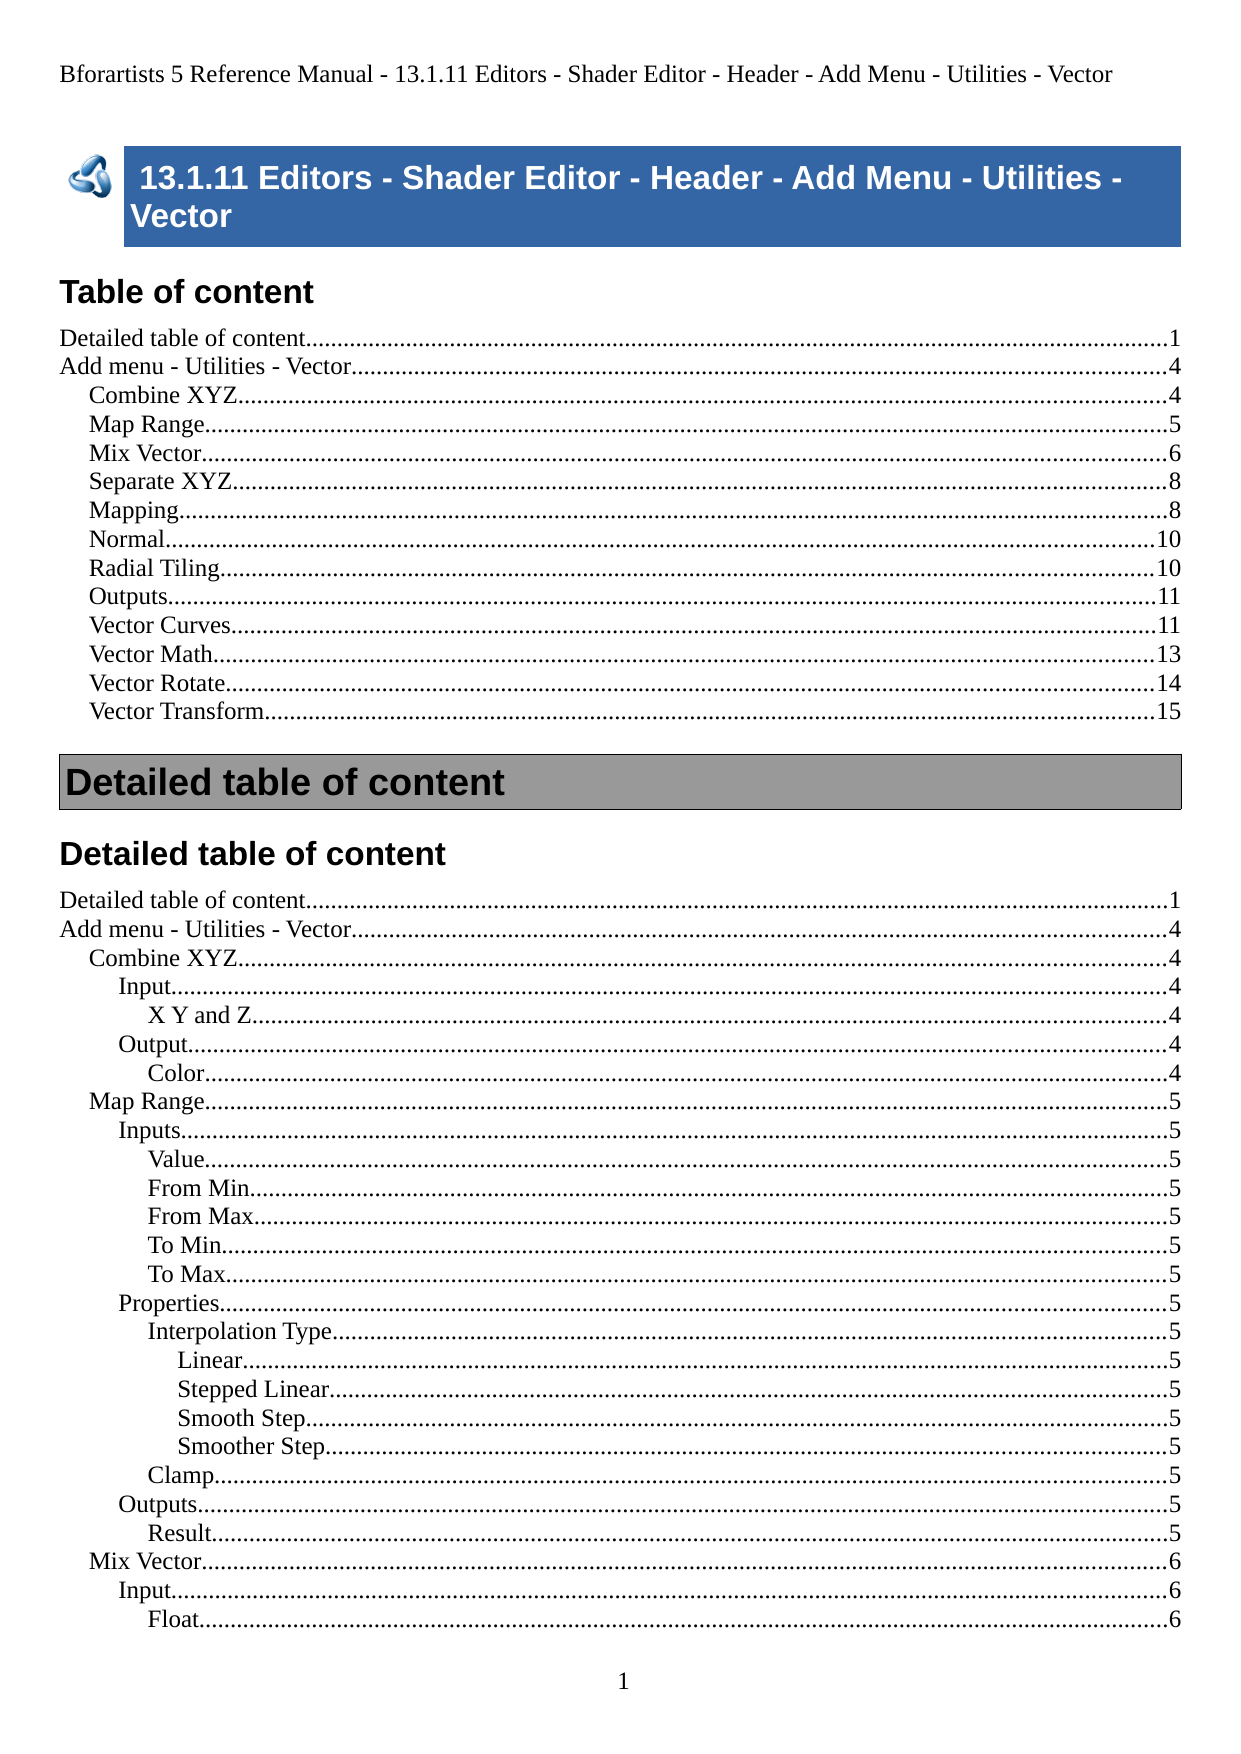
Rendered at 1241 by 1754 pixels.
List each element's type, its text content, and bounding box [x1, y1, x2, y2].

text Detailed table of content 1 [59, 885, 1181, 914]
text Stepped Linear 5 [177, 1374, 1181, 1403]
text Detailed table of content 1 [59, 323, 1181, 351]
picture [65, 152, 114, 201]
text Normal 10 [88, 524, 1181, 553]
text Mapping 8 [88, 495, 1181, 524]
text Add menu - Utilities - Vector 4 [59, 351, 1181, 380]
table_header 13.1.11 Editors - Shader Editor - Header - Add Menu - Utilities - Vector [124, 146, 1181, 247]
text Mix Vector 6 [88, 1546, 1181, 1575]
text Map Range 5 [88, 409, 1181, 438]
text Color 4 [147, 1058, 1181, 1086]
text Input 4 [118, 971, 1181, 1000]
text Smooth Step 5 [177, 1403, 1181, 1431]
text From Max 5 [147, 1201, 1181, 1230]
text From Min 5 [147, 1173, 1181, 1201]
text Linear 5 [177, 1345, 1181, 1374]
text Vector Curves 11 [88, 610, 1181, 639]
text Result 5 [147, 1518, 1181, 1546]
text To Min 5 [147, 1230, 1181, 1259]
text Add menu - Utilities - Vector 4 [59, 914, 1181, 943]
text Vector Rotate 14 [88, 668, 1181, 696]
text Vector Math 13 [88, 639, 1181, 668]
text Smoother Step 5 [177, 1431, 1181, 1460]
text Properties 5 [118, 1288, 1181, 1316]
text Inputs 5 [118, 1115, 1181, 1144]
text Combine XYZ 4 [88, 380, 1181, 409]
text Vector Transform 15 [88, 696, 1181, 725]
text To Max 5 [147, 1259, 1181, 1288]
text Separate XYZ 8 [88, 466, 1181, 495]
text Output 4 [118, 1029, 1181, 1058]
text Clamp 5 [147, 1460, 1181, 1489]
text Combine XYZ 4 [88, 943, 1181, 971]
text Value 5 [147, 1144, 1181, 1173]
text Radial Tiling 10 [88, 553, 1181, 581]
table_header Detailed table of content [60, 755, 1181, 809]
text Outputs 11 [88, 581, 1181, 610]
text Float 6 [147, 1604, 1181, 1633]
text Outputs 5 [118, 1489, 1181, 1518]
table_header [59, 146, 124, 247]
text Input 6 [118, 1575, 1181, 1604]
text Map Range 5 [88, 1086, 1181, 1115]
subtitle Detailed table of content [59, 834, 1181, 873]
text Mix Vector 6 [88, 438, 1181, 466]
subtitle Table of content [59, 272, 1181, 310]
text Interpolation Type 5 [147, 1316, 1181, 1345]
text X Y and Z 4 [147, 1000, 1181, 1029]
